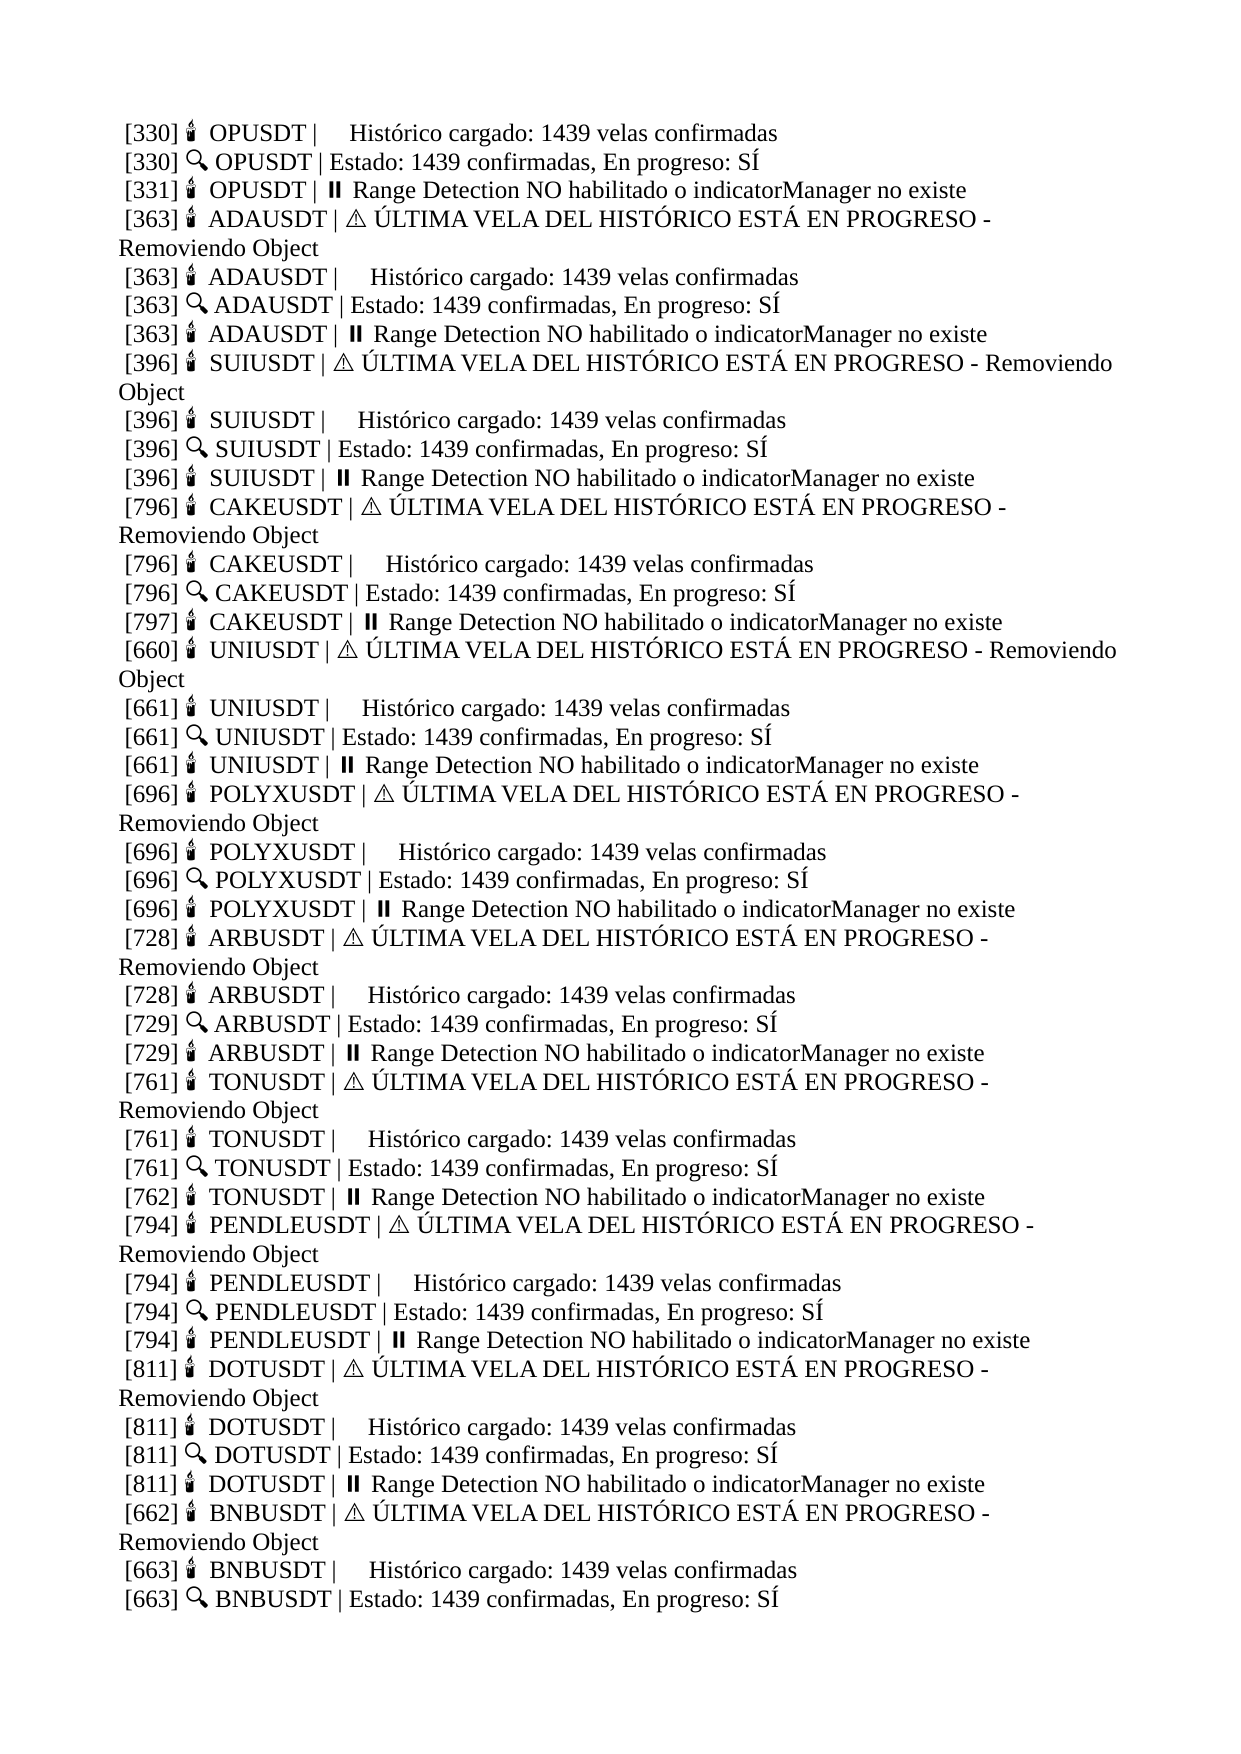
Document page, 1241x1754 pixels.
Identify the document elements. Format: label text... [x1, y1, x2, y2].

text [396] 🕯️ SUIUSDT | ⚠️ ÚLTIMA VELA DEL HISTÓRICO ESTÁ EN PROGRESO - Removiendo Object [118, 348, 1122, 406]
text [796] 🕯️ CAKEUSDT | ⚠️ ÚLTIMA VELA DEL HISTÓRICO ESTÁ EN PROGRESO - Removiendo Object [118, 492, 1122, 549]
text [761] 🕯️ TONUSDT | ✅ Histórico cargado: 1439 velas confirmadas [118, 1124, 1122, 1153]
text [811] 🔍 DOTUSDT | Estado: 1439 confirmadas, En progreso: SÍ [118, 1441, 1122, 1469]
text [797] 🕯️ CAKEUSDT | ⏸️ Range Detection NO habilitado o indicatorManager no existe [118, 607, 1122, 636]
text [761] 🕯️ TONUSDT | ⚠️ ÚLTIMA VELA DEL HISTÓRICO ESTÁ EN PROGRESO - Removiendo Object [118, 1067, 1122, 1124]
text [363] 🕯️ ADAUSDT | ⚠️ ÚLTIMA VELA DEL HISTÓRICO ESTÁ EN PROGRESO - Removiendo Object [118, 204, 1122, 262]
text [796] 🕯️ CAKEUSDT | ✅ Histórico cargado: 1439 velas confirmadas [118, 549, 1122, 578]
text [660] 🕯️ UNIUSDT | ⚠️ ÚLTIMA VELA DEL HISTÓRICO ESTÁ EN PROGRESO - Removiendo Object [118, 636, 1122, 693]
text [330] 🔍 OPUSDT | Estado: 1439 confirmadas, En progreso: SÍ [118, 147, 1122, 176]
text [794] 🔍 PENDLEUSDT | Estado: 1439 confirmadas, En progreso: SÍ [118, 1297, 1122, 1326]
text [761] 🔍 TONUSDT | Estado: 1439 confirmadas, En progreso: SÍ [118, 1153, 1122, 1182]
text [794] 🕯️ PENDLEUSDT | ⏸️ Range Detection NO habilitado o indicatorManager no existe [118, 1326, 1122, 1354]
text [811] 🕯️ DOTUSDT | ⏸️ Range Detection NO habilitado o indicatorManager no existe [118, 1469, 1122, 1498]
text [661] 🕯️ UNIUSDT | ⏸️ Range Detection NO habilitado o indicatorManager no existe [118, 751, 1122, 779]
text [794] 🕯️ PENDLEUSDT | ⚠️ ÚLTIMA VELA DEL HISTÓRICO ESTÁ EN PROGRESO - Removiendo Object [118, 1211, 1122, 1268]
text [396] 🔍 SUIUSDT | Estado: 1439 confirmadas, En progreso: SÍ [118, 434, 1122, 463]
text [696] 🔍 POLYXUSDT | Estado: 1439 confirmadas, En progreso: SÍ [118, 866, 1122, 894]
text [762] 🕯️ TONUSDT | ⏸️ Range Detection NO habilitado o indicatorManager no existe [118, 1182, 1122, 1211]
text [661] 🔍 UNIUSDT | Estado: 1439 confirmadas, En progreso: SÍ [118, 722, 1122, 751]
text [796] 🔍 CAKEUSDT | Estado: 1439 confirmadas, En progreso: SÍ [118, 578, 1122, 607]
text [811] 🕯️ DOTUSDT | ⚠️ ÚLTIMA VELA DEL HISTÓRICO ESTÁ EN PROGRESO - Removiendo Object [118, 1354, 1122, 1412]
text [729] 🕯️ ARBUSDT | ⏸️ Range Detection NO habilitado o indicatorManager no existe [118, 1038, 1122, 1067]
text [696] 🕯️ POLYXUSDT | ⚠️ ÚLTIMA VELA DEL HISTÓRICO ESTÁ EN PROGRESO - Removiendo Object [118, 779, 1122, 837]
text [363] 🕯️ ADAUSDT | ✅ Histórico cargado: 1439 velas confirmadas [118, 262, 1122, 291]
text [396] 🕯️ SUIUSDT | ✅ Histórico cargado: 1439 velas confirmadas [118, 406, 1122, 434]
text [396] 🕯️ SUIUSDT | ⏸️ Range Detection NO habilitado o indicatorManager no existe [118, 463, 1122, 492]
text [363] 🔍 ADAUSDT | Estado: 1439 confirmadas, En progreso: SÍ [118, 291, 1122, 319]
text [661] 🕯️ UNIUSDT | ✅ Histórico cargado: 1439 velas confirmadas [118, 693, 1122, 722]
text [696] 🕯️ POLYXUSDT | ⏸️ Range Detection NO habilitado o indicatorManager no existe [118, 894, 1122, 923]
text [663] 🕯️ BNBUSDT | ✅ Histórico cargado: 1439 velas confirmadas [118, 1556, 1122, 1584]
text [330] 🕯️ OPUSDT | ✅ Histórico cargado: 1439 velas confirmadas [118, 118, 1122, 147]
text [794] 🕯️ PENDLEUSDT | ✅ Histórico cargado: 1439 velas confirmadas [118, 1268, 1122, 1297]
text [696] 🕯️ POLYXUSDT | ✅ Histórico cargado: 1439 velas confirmadas [118, 837, 1122, 866]
text [811] 🕯️ DOTUSDT | ✅ Histórico cargado: 1439 velas confirmadas [118, 1412, 1122, 1441]
text [728] 🕯️ ARBUSDT | ✅ Histórico cargado: 1439 velas confirmadas [118, 981, 1122, 1009]
text [331] 🕯️ OPUSDT | ⏸️ Range Detection NO habilitado o indicatorManager no existe [118, 176, 1122, 204]
text [363] 🕯️ ADAUSDT | ⏸️ Range Detection NO habilitado o indicatorManager no existe [118, 319, 1122, 348]
text [663] 🔍 BNBUSDT | Estado: 1439 confirmadas, En progreso: SÍ [118, 1584, 1122, 1613]
text [728] 🕯️ ARBUSDT | ⚠️ ÚLTIMA VELA DEL HISTÓRICO ESTÁ EN PROGRESO - Removiendo Object [118, 923, 1122, 981]
text [662] 🕯️ BNBUSDT | ⚠️ ÚLTIMA VELA DEL HISTÓRICO ESTÁ EN PROGRESO - Removiendo Object [118, 1498, 1122, 1556]
text [729] 🔍 ARBUSDT | Estado: 1439 confirmadas, En progreso: SÍ [118, 1009, 1122, 1038]
